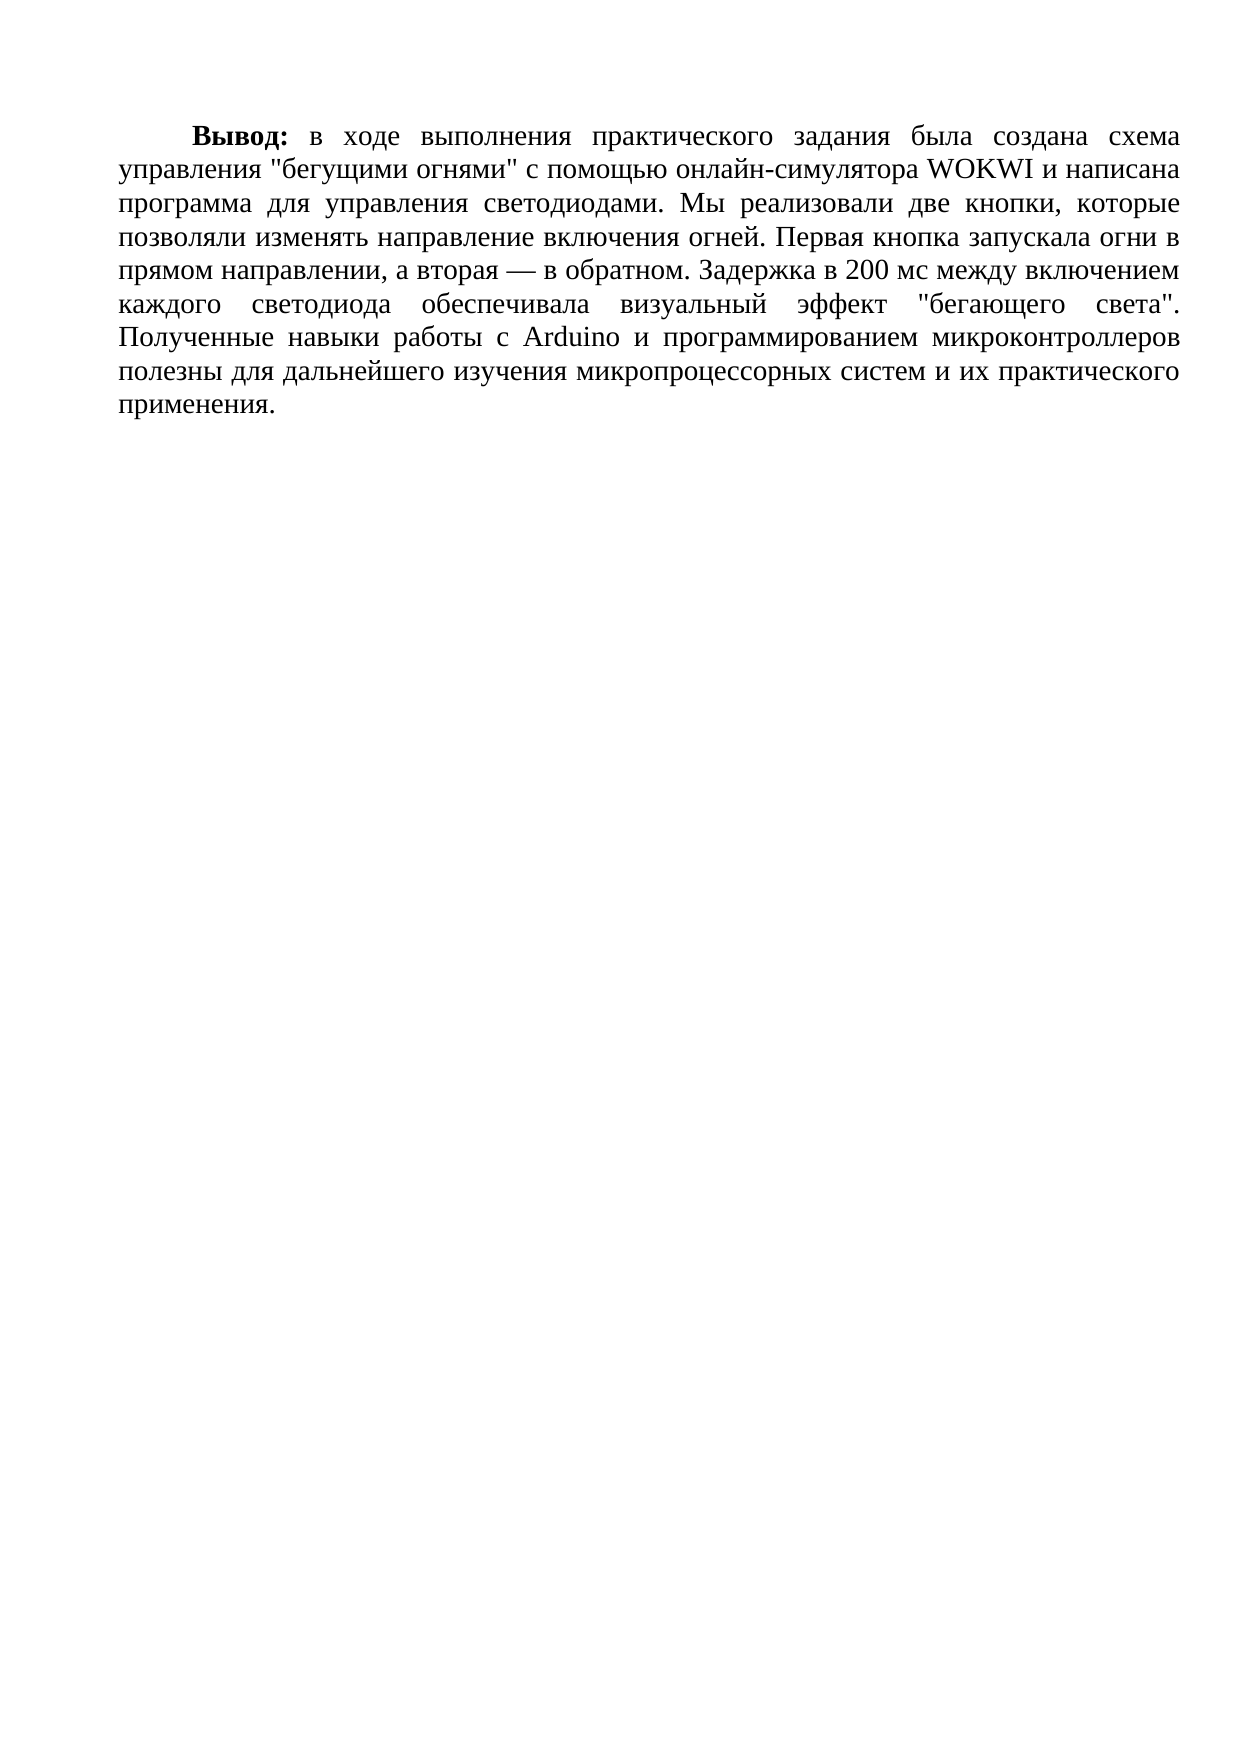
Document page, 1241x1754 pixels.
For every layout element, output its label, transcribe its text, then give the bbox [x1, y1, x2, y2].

text Вывод: в ходе выполнения практического задания была создана схема управления "бегущими огнями" с помощью онлайн-симулятора WOKWI и написана программа для управления светодиодами. Мы реализовали две кнопки, которые позволяли изменять направление включения огней. Первая кнопка запускала огни в прямом направлении, а вторая — в обратном. Задержка в 200 мс между включением каждого светодиода обеспечивала визуальный эффект "бегающего света". Полученные навыки работы с Arduino и программированием микроконтроллеров полезны для дальнейшего изучения микропроцессорных систем и их практического применения. [118, 118, 1181, 420]
